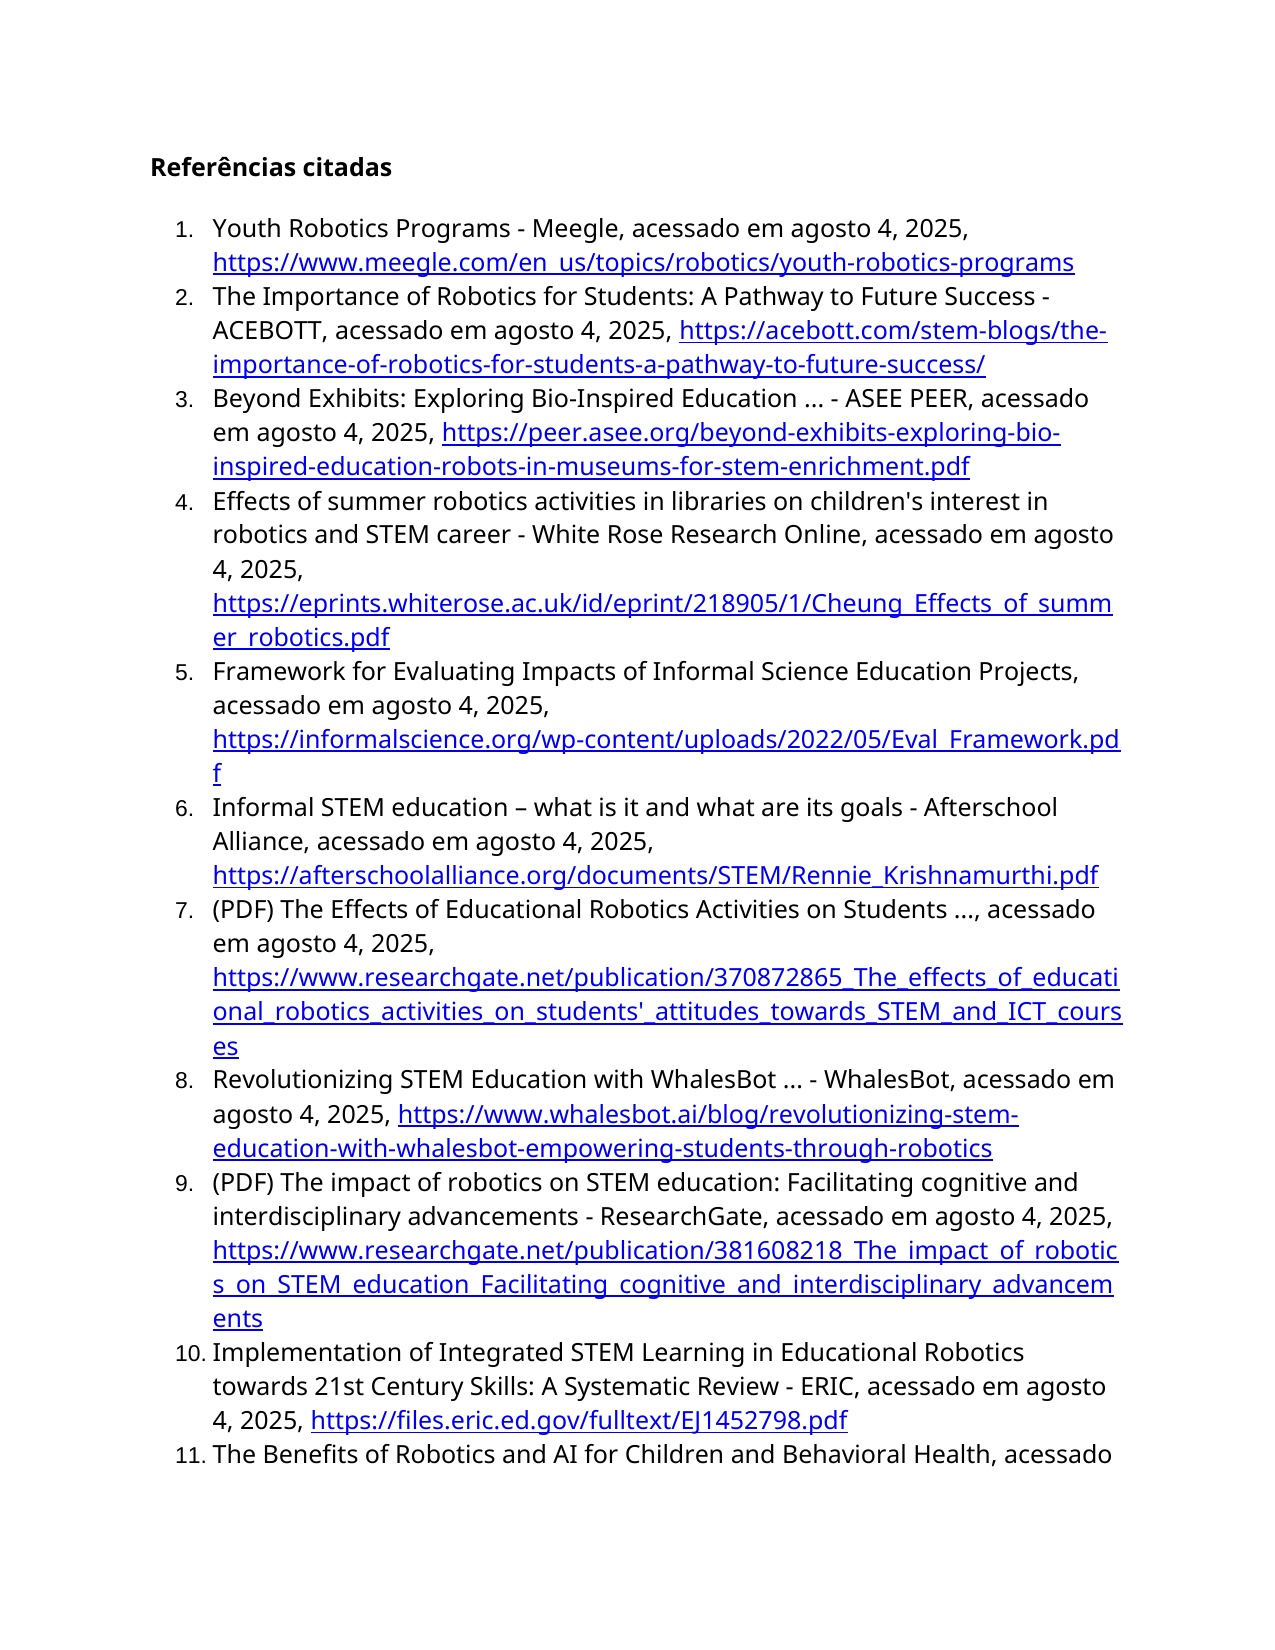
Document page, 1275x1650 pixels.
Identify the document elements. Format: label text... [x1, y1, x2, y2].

list The Benefits of Robotics and AI for Children and Behavioral Health, acessado [175, 1437, 1125, 1471]
list Revolutionizing STEM Education with WhalesBot ... - WhalesBot, acessado em agosto 4, 2025, https://www.whalesbot.ai/blog/revolutionizing-stem-education-with-whalesbot-empowering-students-through-robotics [175, 1062, 1125, 1164]
list The Importance of Robotics for Students: A Pathway to Future Success - ACEBOTT, acessado em agosto 4, 2025, https://acebott.com/stem-blogs/the-importance-of-robotics-for-students-a-pathway-to-future-success/ [175, 279, 1125, 381]
list Implementation of Integrated STEM Learning in Educational Robotics towards 21st Century Skills: A Systematic Review - ERIC, acessado em agosto 4, 2025, https://files.eric.ed.gov/fulltext/EJ1452798.pdf [175, 1335, 1125, 1437]
list Effects of summer robotics activities in libraries on children's interest in robotics and STEM career - White Rose Research Online, acessado em agosto 4, 2025, https://eprints.whiterose.ac.uk/id/eprint/218905/1/Cheung_Effects_of_summer_robotics.pdf [175, 483, 1125, 653]
list Beyond Exhibits: Exploring Bio-Inspired Education ... - ASEE PEER, acessado em agosto 4, 2025, https://peer.asee.org/beyond-exhibits-exploring-bio-inspired-education-robots-in-museums-for-stem-enrichment.pdf [175, 381, 1125, 483]
list (PDF) The Effects of Educational Robotics Activities on Students ..., acessado em agosto 4, 2025, https://www.researchgate.net/publication/370872865_The_effects_of_educational_robotics_activities_on_students'_attitudes_towards_STEM_and_ICT_courses [175, 892, 1125, 1062]
list (PDF) The impact of robotics on STEM education: Facilitating cognitive and interdisciplinary advancements - ResearchGate, acessado em agosto 4, 2025, https://www.researchgate.net/publication/381608218_The_impact_of_robotics_on_STEM_education_Facilitating_cognitive_and_interdisciplinary_advancements [175, 1164, 1125, 1335]
list Framework for Evaluating Impacts of Informal Science Education Projects, acessado em agosto 4, 2025, https://informalscience.org/wp-content/uploads/2022/05/Eval_Framework.pdf [175, 653, 1125, 790]
list Youth Robotics Programs - Meegle, acessado em agosto 4, 2025, https://www.meegle.com/en_us/topics/robotics/youth-robotics-programs [175, 211, 1125, 279]
list Informal STEM education – what is it and what are its goals - Afterschool Alliance, acessado em agosto 4, 2025, https://afterschoolalliance.org/documents/STEM/Rennie_Krishnamurthi.pdf [175, 790, 1125, 892]
subtitle Referências citadas [150, 150, 1125, 184]
